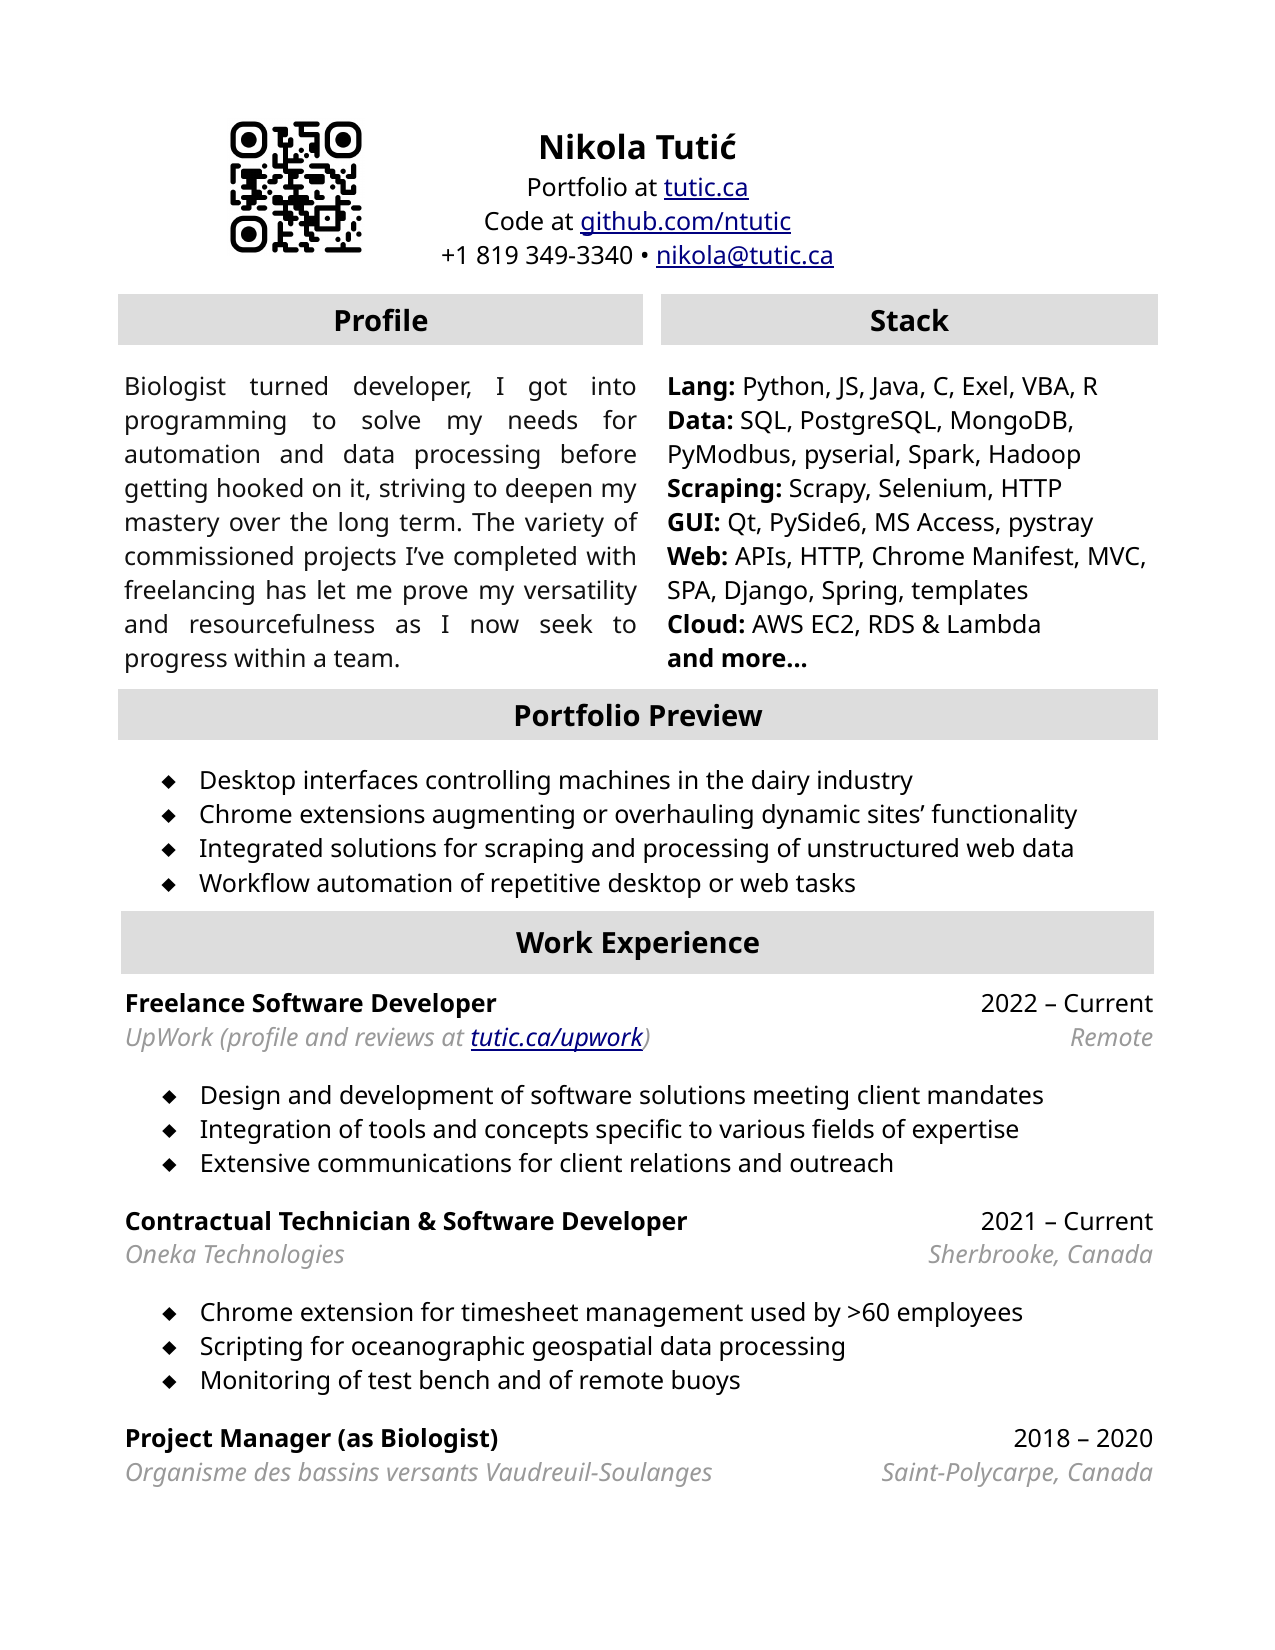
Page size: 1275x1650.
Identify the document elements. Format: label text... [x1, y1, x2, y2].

table_header [1155, 911, 1165, 974]
picture [227, 118, 365, 256]
table_cell 2022 – Current Remote [816, 974, 1165, 1066]
table_cell Lang: Python, JS, Java, C, Exel, VBA, R Data: SQL, PostgreSQL, MongoDB, PyModbus, pyserial, Spark, Hadoop Scraping: Scrapy, Selenium, HTTP GUI: Qt, PySide6, MS Access, pystray Web: APIs, HTTP, Chrome Manifest, MVC, SPA, Django, Spring, templates Cloud: AWS EC2, RDS & Lambda and more... [661, 345, 1158, 689]
table_cell Project Manager (as Biologist) Organisme des bassins versants Vaudreuil-Soulanges [113, 1409, 816, 1500]
table_header [643, 294, 661, 345]
table_cell Biologist turned developer, I got into programming to solve my needs for automation and data processing before getting hooked on it, striving to deepen my mastery over the long term. The variety of commissioned projects I’ve completed with freelancing has let me prove my versatility and resourcefulness as I now seek to progress within a team. [118, 345, 643, 689]
table_cell [643, 345, 661, 689]
table_header Stack [661, 294, 1158, 345]
table_cell Freelance Software Developer UpWork (profile and reviews at tutic.ca/upwork) [113, 974, 816, 1066]
table_header [113, 911, 121, 974]
table_header Profile [118, 294, 643, 345]
table_cell Portfolio Preview [118, 689, 1158, 740]
table_cell Desktop interfaces controlling machines in the dairy industry Chrome extensions augmenting or overhauling dynamic sites’ functionality Integrated solutions for scraping and processing of unstructured web data Workflow automation of repetitive desktop or web tasks [118, 740, 1158, 905]
table_cell 2018 – 2020 Saint-Polycarpe, Canada [816, 1409, 1165, 1500]
table_cell Contractual Technician & Software Developer Oneka Technologies [113, 1191, 816, 1283]
table_header Work Experience [121, 911, 1154, 974]
table_cell Chrome extension for timesheet management used by >60 employees Scripting for oceanographic geospatial data processing Monitoring of test bench and of remote buoys [113, 1283, 1165, 1409]
table_header Nikola Tutić Portfolio at tutic.ca Code at github.com/ntutic +1 819 349-3340 • nikola@tutic.ca [118, 118, 1157, 277]
table_cell Design and development of software solutions meeting client mandates Integration of tools and concepts specific to various fields of expertise Extensive communications for client relations and outreach [113, 1066, 1165, 1191]
table_cell 2021 – Current Sherbrooke, Canada [816, 1191, 1165, 1283]
